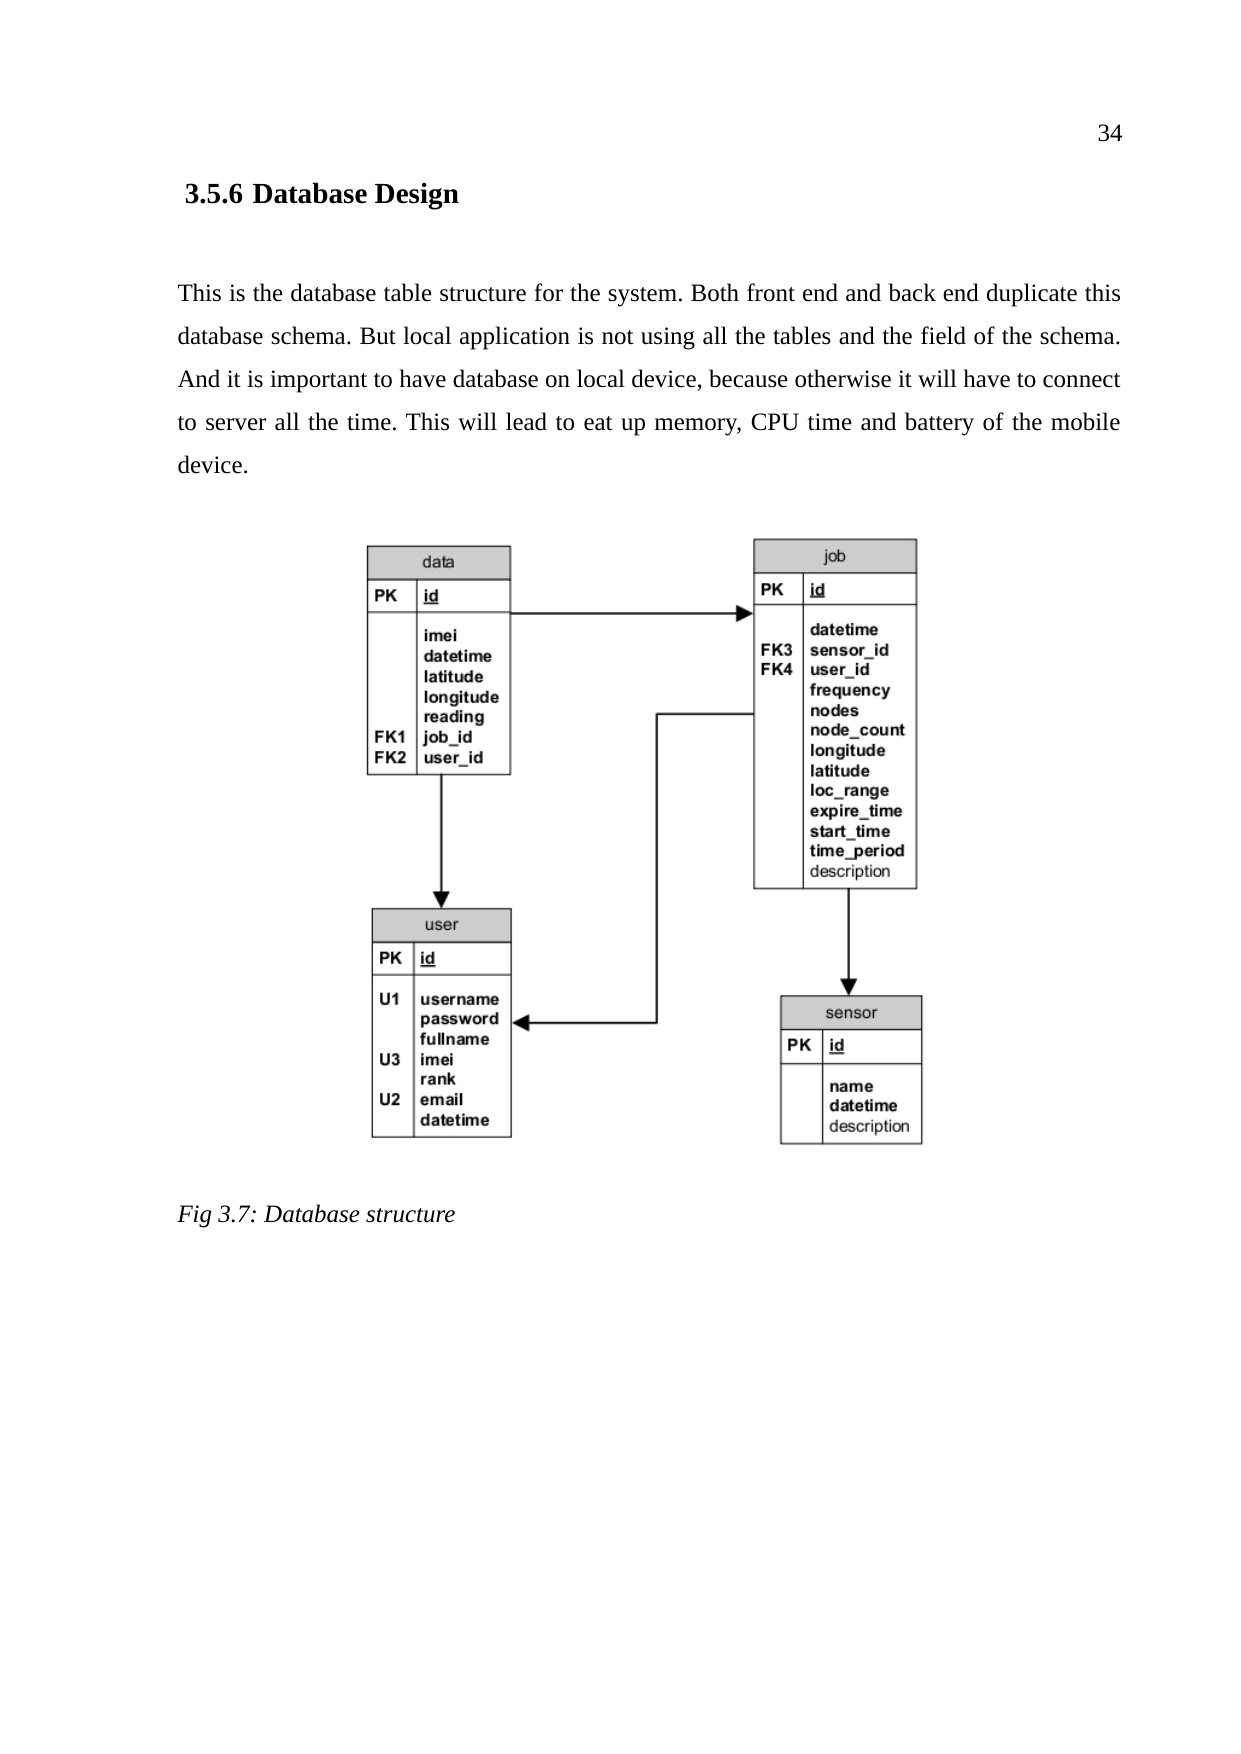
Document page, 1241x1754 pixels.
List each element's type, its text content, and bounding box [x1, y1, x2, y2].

text Fig 3.7: Database structure [177, 506, 1122, 1227]
text This is the database table structure for the system. Both front end and back end duplicate this database schema. But local application is not using all the tables and the field of the schema. And it is important to have database on local device, because otherwise it will have to connect to server all the time. This will lead to eat up memory, CPU time and battery of the mobile device. [177, 278, 1122, 479]
picture [338, 506, 961, 1185]
subtitle Database Design [177, 176, 1122, 210]
